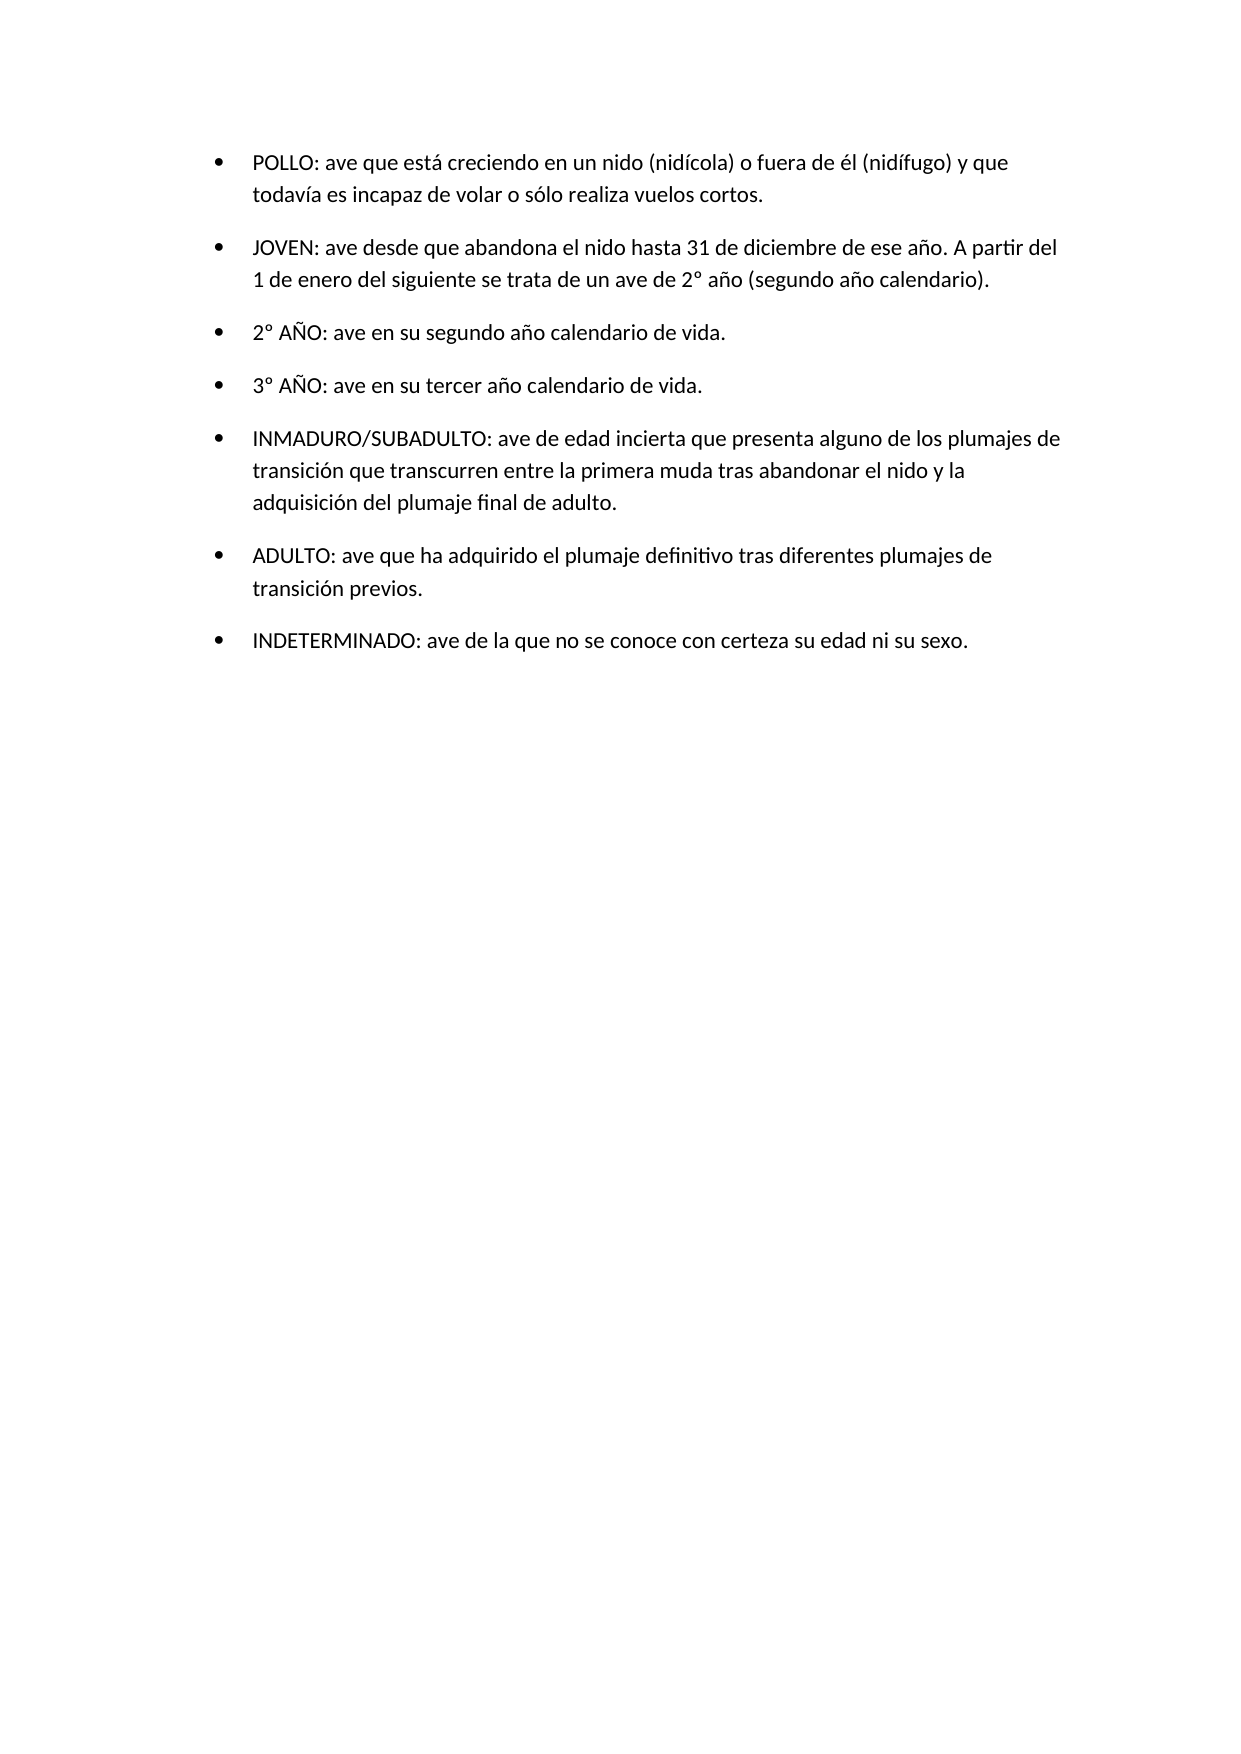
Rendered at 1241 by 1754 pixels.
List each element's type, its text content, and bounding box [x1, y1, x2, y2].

list POLLO: ave que está creciendo en un nido (nidícola) o fuera de él (nidífugo) y que todavía es incapaz de volar o sólo realiza vuelos cortos. [215, 148, 1063, 208]
list ADULTO: ave que ha adquirido el plumaje definitivo tras diferentes plumajes de transición previos. [215, 541, 1063, 602]
list 3º AÑO: ave en su tercer año calendario de vida. [215, 371, 1063, 399]
list JOVEN: ave desde que abandona el nido hasta 31 de diciembre de ese año. A partir del 1 de enero del siguiente se trata de un ave de 2º año (segundo año calendario). [215, 233, 1063, 293]
list INDETERMINADO: ave de la que no se conoce con certeza su edad ni su sexo. [215, 627, 1063, 655]
list 2º AÑO: ave en su segundo año calendario de vida. [215, 318, 1063, 346]
list INMADURO/SUBADULTO: ave de edad incierta que presenta alguno de los plumajes de transición que transcurren entre la primera muda tras abandonar el nido y la adquisición del plumaje final de adulto. [215, 424, 1063, 516]
